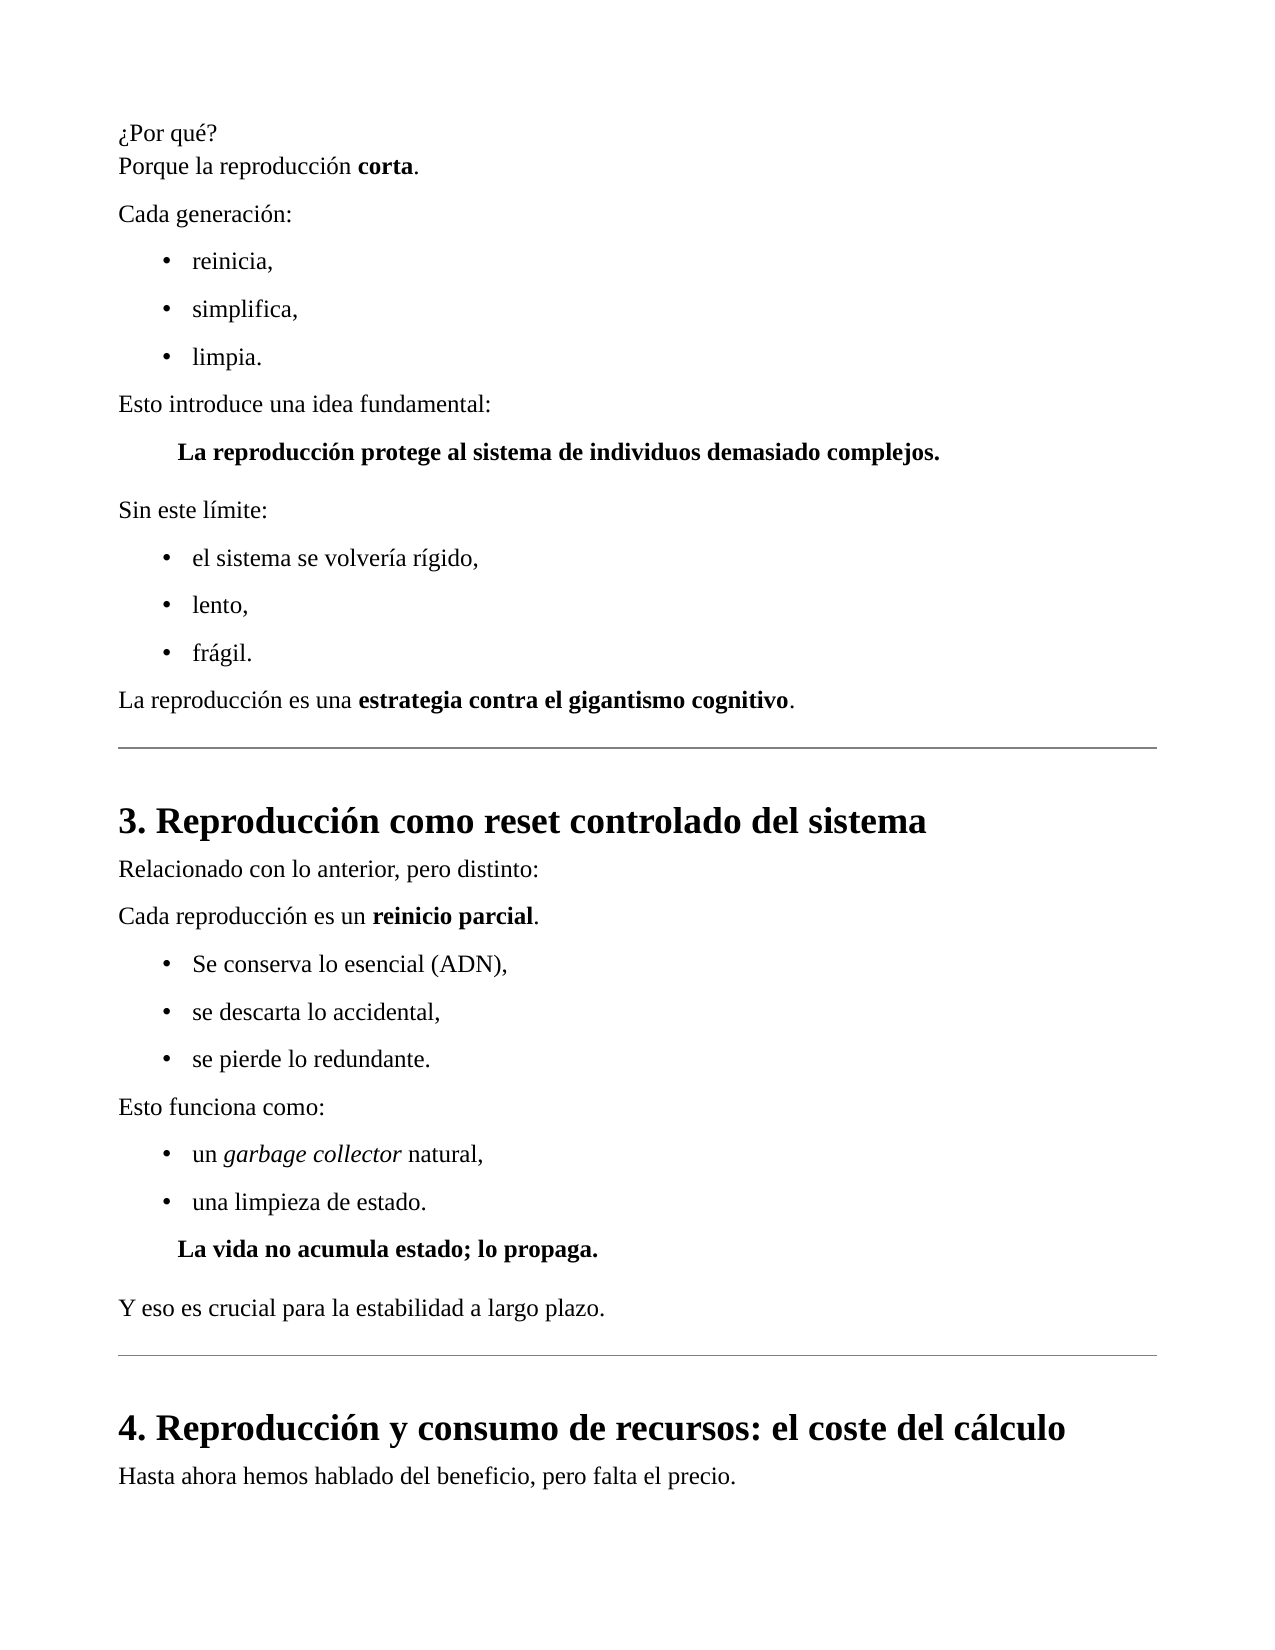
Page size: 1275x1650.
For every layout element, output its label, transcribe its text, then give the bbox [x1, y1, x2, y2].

text La vida no acumula estado; lo propaga. [177, 1234, 1098, 1263]
text Sin este límite: [118, 495, 1157, 524]
list lento, [162, 590, 1157, 619]
list reinicia, [162, 246, 1157, 275]
text Cada generación: [118, 199, 1157, 227]
list limpia. [162, 342, 1157, 370]
text Esto introduce una idea fundamental: [118, 389, 1157, 418]
text La reproducción protege al sistema de individuos demasiado complejos. [177, 437, 1098, 466]
list Se conserva lo esencial (ADN), [162, 949, 1157, 978]
list una limpieza de estado. [162, 1187, 1157, 1216]
text La reproducción es una estrategia contra el gigantismo cognitivo. [118, 685, 1157, 714]
text Cada reproducción es un reinicio parcial. [118, 901, 1157, 930]
text Y eso es crucial para la estabilidad a largo plazo. [118, 1293, 1157, 1322]
text ¿Por qué? Porque la reproducción corta. [118, 118, 1157, 180]
list se descarta lo accidental, [162, 997, 1157, 1025]
list simplifica, [162, 294, 1157, 323]
text Relacionado con lo anterior, pero distinto: [118, 854, 1157, 882]
text Esto funciona como: [118, 1092, 1157, 1121]
subtitle 4. Reproducción y consumo de recursos: el coste del cálculo [118, 1406, 1157, 1449]
list el sistema se volvería rígido, [162, 543, 1157, 571]
list un garbage collector natural, [162, 1139, 1157, 1168]
text Hasta ahora hemos hablado del beneficio, pero falta el precio. [118, 1461, 1157, 1490]
list se pierde lo redundante. [162, 1044, 1157, 1073]
subtitle 3. Reproducción como reset controlado del sistema [118, 798, 1157, 841]
list frágil. [162, 638, 1157, 667]
